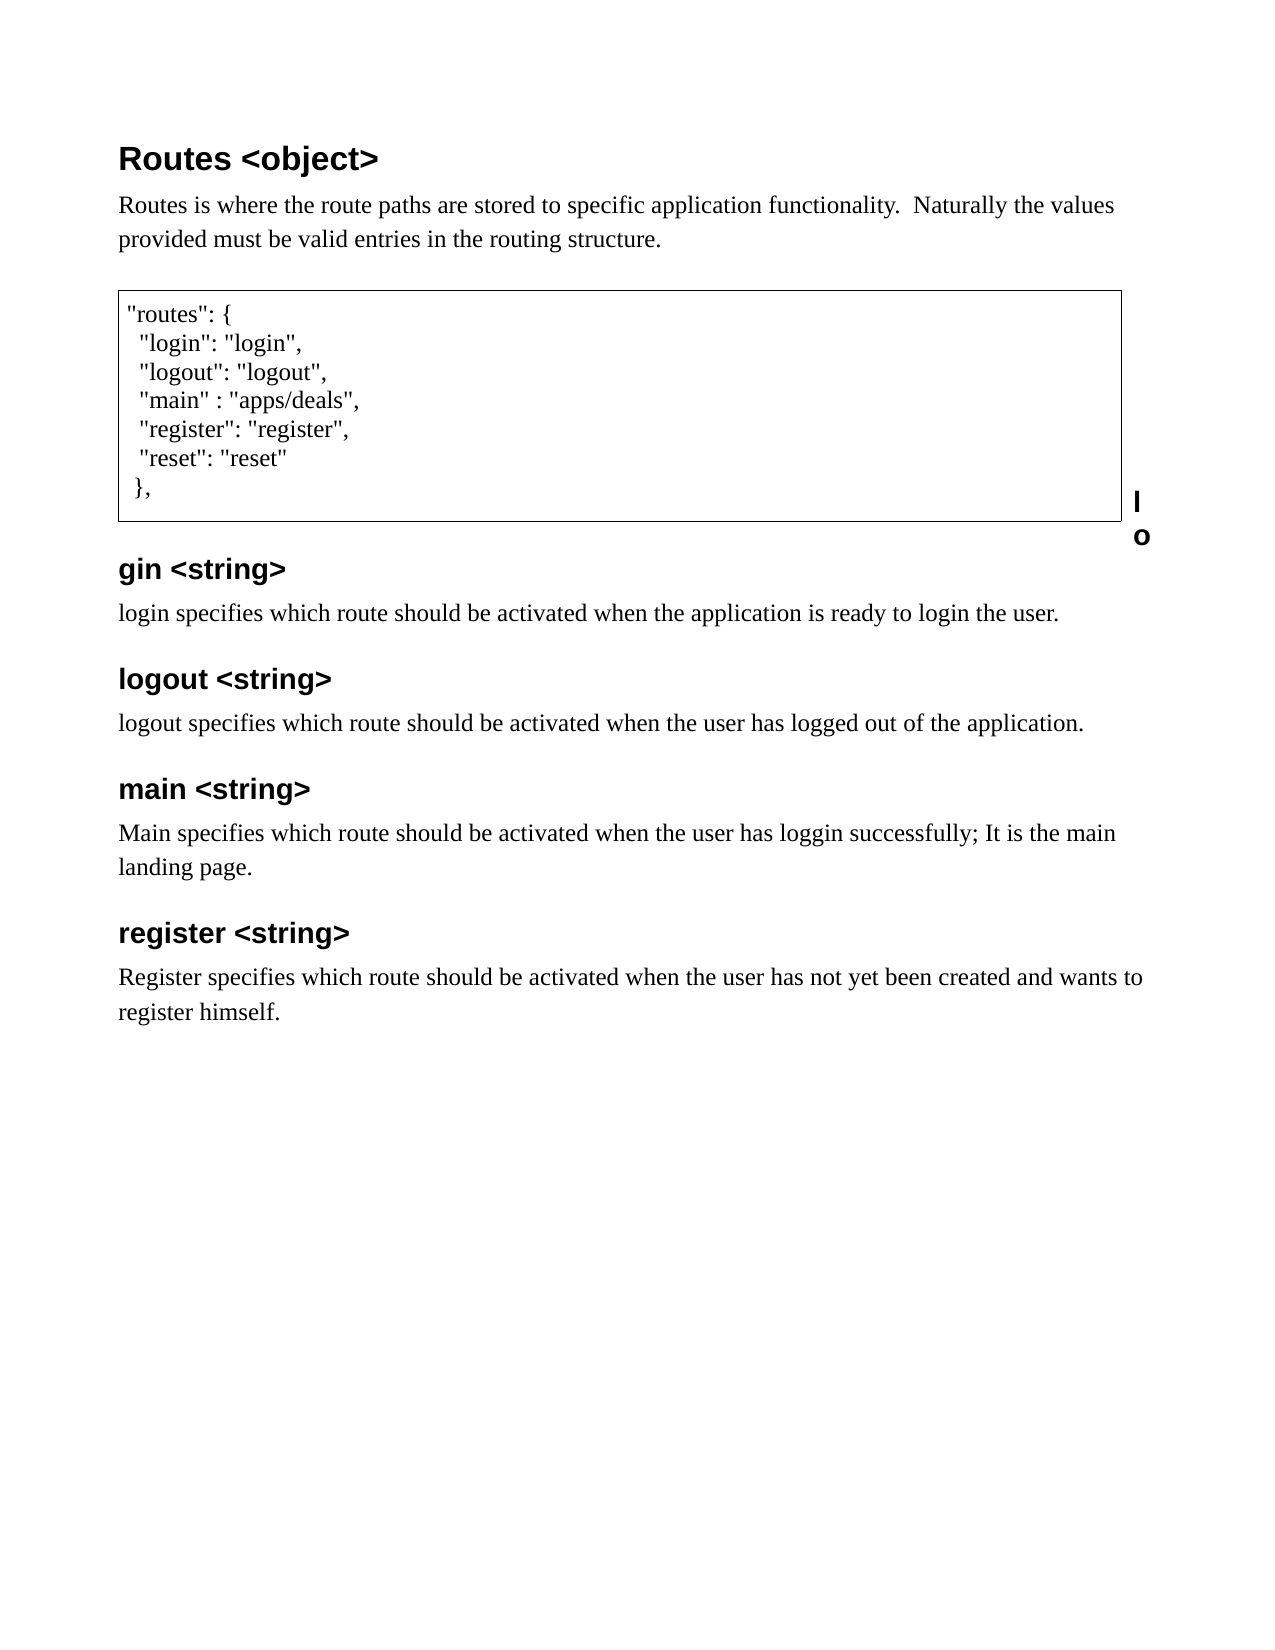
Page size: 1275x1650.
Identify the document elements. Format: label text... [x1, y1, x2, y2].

subtitle Routes <object> [118, 139, 1157, 178]
text Register specifies which route should be activated when the user has not yet been created and wants to register himself. [118, 962, 1157, 1026]
text "reset": "reset" [126, 443, 1112, 472]
subtitle main <string> [118, 772, 1157, 806]
subtitle register <string> [118, 916, 1157, 950]
text "logout": "logout", [126, 357, 1112, 385]
text logout specifies which route should be activated when the user has logged out of the application. [118, 708, 1157, 737]
subtitle login <string> [118, 484, 1157, 586]
text }, [126, 472, 1112, 500]
text "main" : "apps/deals", [126, 385, 1112, 414]
text login specifies which route should be activated when the application is ready to login the user. [118, 598, 1157, 627]
text "register": "register", [126, 414, 1112, 443]
text Main specifies which route should be activated when the user has loggin successfully; It is the main landing page. [118, 818, 1157, 881]
subtitle logout <string> [118, 662, 1157, 696]
text Routes is where the route paths are stored to specific application functionality. Naturally the values provided must be valid entries in the routing structure. [118, 190, 1157, 253]
text "routes": { [126, 299, 1112, 328]
text "login": "login", [126, 328, 1112, 357]
